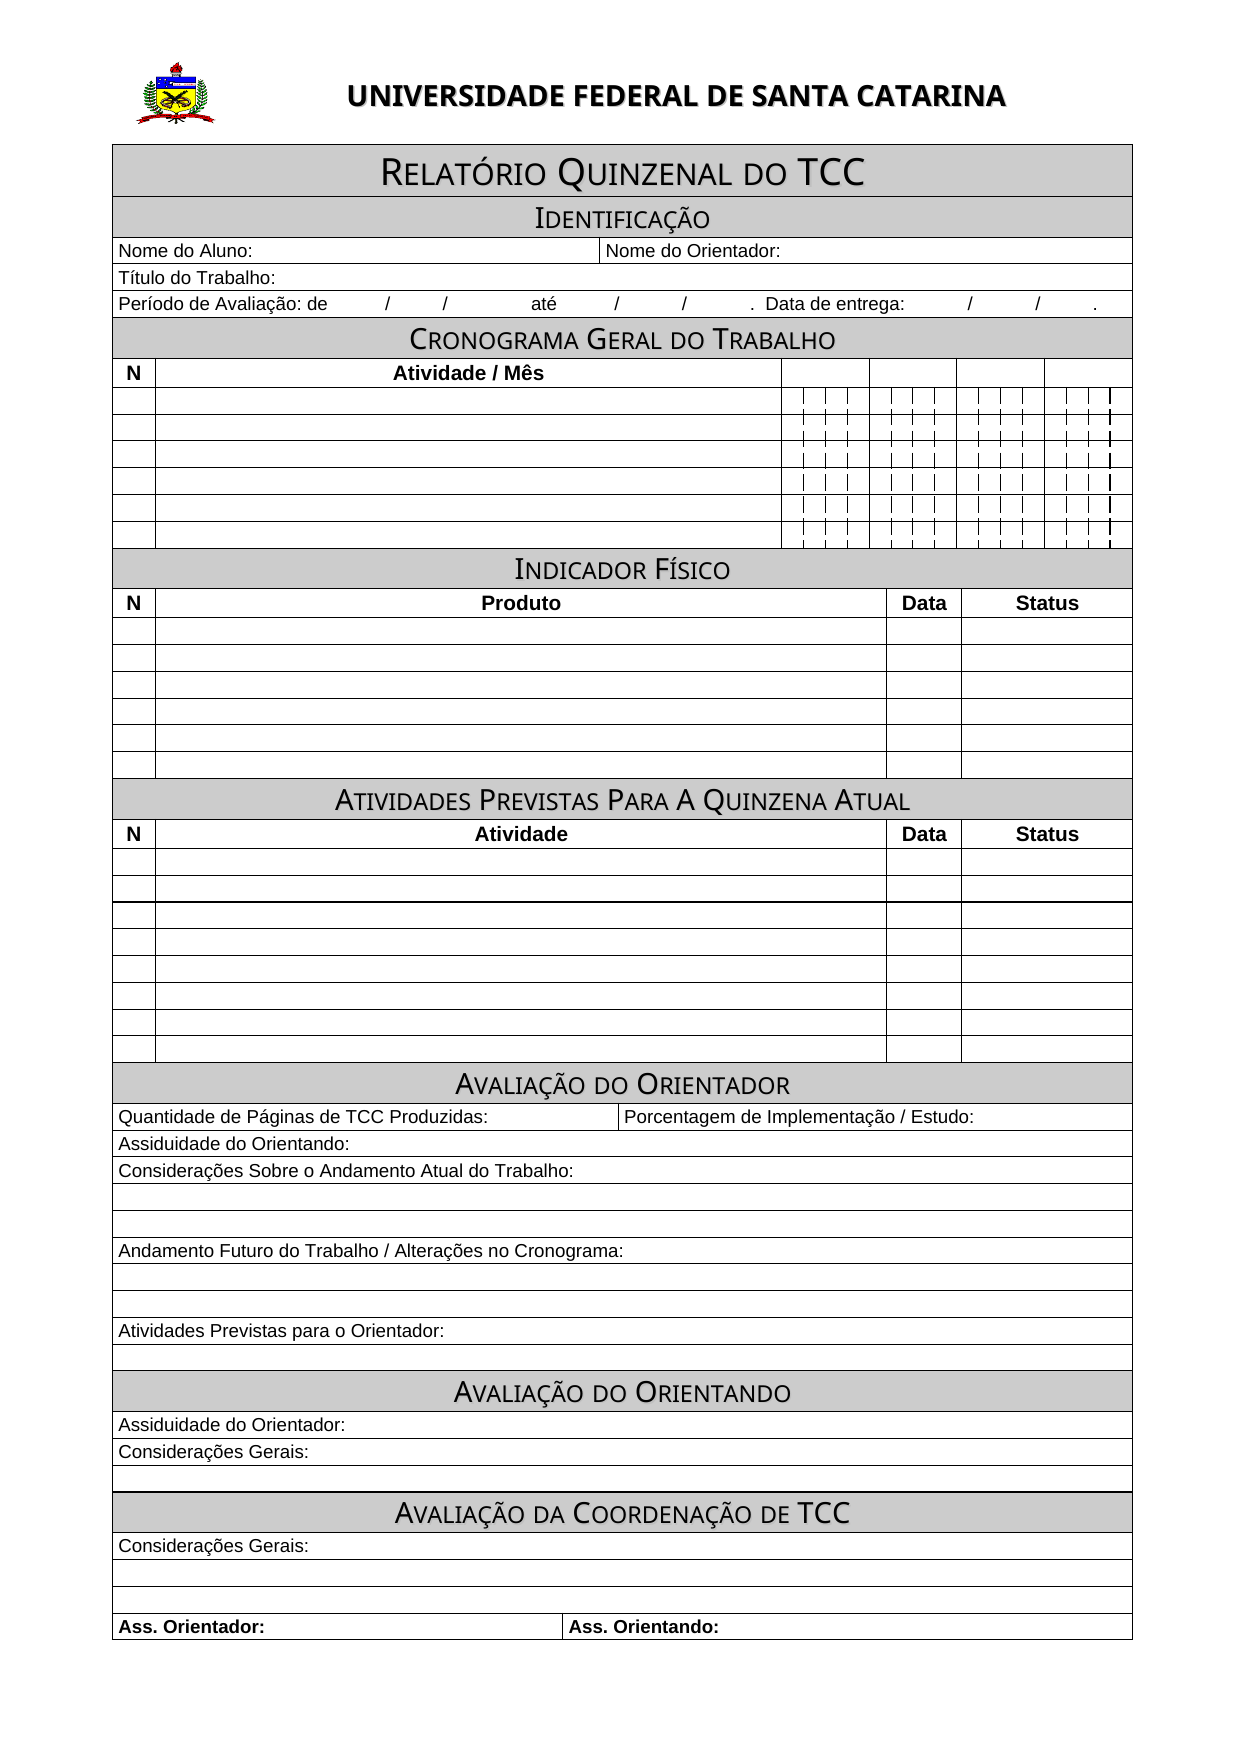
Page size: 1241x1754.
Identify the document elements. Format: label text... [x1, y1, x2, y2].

table_cell [113, 415, 155, 440]
table_cell [156, 415, 781, 440]
table_cell Atividades Previstas para o Orientador: [113, 1318, 1132, 1344]
table_cell [156, 725, 886, 751]
table_cell [913, 415, 934, 440]
table_cell [887, 1010, 961, 1035]
table_cell [887, 876, 961, 901]
table_cell Considerações Gerais: [113, 1439, 1132, 1465]
table_cell [113, 672, 155, 698]
table_cell N [113, 820, 155, 848]
table_cell [1110, 522, 1132, 547]
table_cell Avaliação do Orientador [113, 1063, 1132, 1103]
table_cell [1110, 388, 1132, 413]
table_cell [1023, 495, 1044, 521]
table_cell [156, 441, 781, 467]
table_cell Status [962, 589, 1132, 617]
table_cell [1000, 441, 1022, 467]
table_cell [113, 1345, 1132, 1370]
table_cell [978, 495, 1000, 521]
table_cell Assiduidade do Orientador: [113, 1412, 1132, 1438]
table_cell [962, 618, 1132, 644]
table_cell [887, 725, 961, 751]
table_cell [887, 672, 961, 698]
table_cell [113, 495, 155, 521]
table_cell [1000, 495, 1022, 521]
table_cell Status [962, 820, 1132, 848]
table_cell [962, 699, 1132, 724]
table_cell [113, 1211, 1132, 1237]
table_cell [825, 441, 847, 467]
table_cell [887, 699, 961, 724]
table_cell Assiduidade do Orientando: [113, 1131, 1132, 1156]
table_cell [156, 903, 886, 928]
table_cell [1023, 415, 1044, 440]
table_cell [957, 359, 1044, 387]
table_cell [1045, 388, 1066, 413]
table_cell [1066, 388, 1088, 413]
table_cell [113, 1184, 1132, 1210]
table_cell [1088, 495, 1110, 521]
table_cell [1088, 388, 1110, 413]
table_cell [156, 752, 886, 778]
table_cell [935, 495, 956, 521]
table_cell N [113, 359, 155, 387]
table_cell Considerações Gerais: [113, 1533, 1132, 1559]
table_cell [887, 1036, 961, 1062]
table_cell [113, 388, 155, 413]
table_cell [887, 983, 961, 1008]
table_cell Andamento Futuro do Trabalho / Alterações no Cronograma: [113, 1238, 1132, 1263]
table_cell [913, 495, 934, 521]
table_cell [1045, 415, 1066, 440]
table_cell Porcentagem de Implementação / Estudo: [619, 1104, 1132, 1129]
table_cell [870, 495, 891, 521]
table_cell [935, 415, 956, 440]
table_cell [825, 388, 847, 413]
table_cell [887, 929, 961, 955]
table_cell [113, 876, 155, 901]
table_cell [891, 468, 913, 494]
table_cell [156, 645, 886, 671]
picture [128, 58, 224, 129]
table_cell [156, 1036, 886, 1062]
table_cell [113, 441, 155, 467]
table_cell [962, 876, 1132, 901]
table_cell [113, 1560, 1132, 1586]
table_cell Nome do Aluno: [113, 238, 599, 263]
table_cell [978, 441, 1000, 467]
table_cell [1045, 495, 1066, 521]
table_cell [1066, 522, 1088, 547]
table_cell [978, 468, 1000, 494]
table_cell [962, 672, 1132, 698]
table_cell [847, 415, 869, 440]
table_cell [870, 441, 891, 467]
table_cell [113, 699, 155, 724]
table_cell [978, 388, 1000, 413]
table_cell [113, 1036, 155, 1062]
table_cell [156, 1010, 886, 1035]
table_cell [113, 522, 155, 547]
table_cell [113, 468, 155, 494]
table_cell [957, 522, 978, 547]
table_cell [887, 956, 961, 982]
table_cell [913, 522, 934, 547]
table_cell [113, 1010, 155, 1035]
table_cell [1088, 468, 1110, 494]
table_cell [113, 645, 155, 671]
table_cell Período de Avaliação: de / / até / / . Data de entrega: / / . [113, 291, 1132, 317]
table_cell [1088, 441, 1110, 467]
table_cell [962, 929, 1132, 955]
table_cell [1000, 388, 1022, 413]
table_cell [962, 1036, 1132, 1062]
table_cell [825, 468, 847, 494]
table_cell Cronograma Geral do Trabalho [113, 318, 1132, 358]
table_cell [1088, 522, 1110, 547]
table_cell [156, 983, 886, 1008]
table_cell Título do Trabalho: [113, 264, 1132, 290]
table_cell [156, 876, 886, 901]
table_cell Identificação [113, 197, 1132, 237]
table_cell [825, 522, 847, 547]
table_cell [156, 699, 886, 724]
table_cell [962, 903, 1132, 928]
table_cell [891, 415, 913, 440]
table_cell [1023, 441, 1044, 467]
table_cell [962, 983, 1132, 1008]
table_cell [113, 849, 155, 874]
table_cell [891, 495, 913, 521]
table_cell Avaliação da Coordenação de TCC [113, 1493, 1132, 1532]
table_cell [113, 929, 155, 955]
table_cell [891, 388, 913, 413]
table_cell [935, 522, 956, 547]
table_cell [113, 618, 155, 644]
table_cell [870, 468, 891, 494]
table_cell Atividade / Mês [156, 359, 781, 387]
table_cell [1088, 415, 1110, 440]
table_cell [887, 903, 961, 928]
table_cell [935, 388, 956, 413]
table_cell Ass. Orientando: [563, 1614, 1132, 1639]
table_cell N [113, 589, 155, 617]
table_cell [870, 415, 891, 440]
table_cell [804, 522, 825, 547]
table_cell [113, 1291, 1132, 1317]
table_cell [113, 956, 155, 982]
table_cell [870, 359, 956, 387]
table_cell [978, 522, 1000, 547]
table_cell Produto [156, 589, 886, 617]
table_cell [1000, 415, 1022, 440]
table_cell [156, 672, 886, 698]
table_cell [804, 441, 825, 467]
table_cell Atividade [156, 820, 886, 848]
table_cell [913, 388, 934, 413]
table_cell [113, 903, 155, 928]
table_cell [891, 522, 913, 547]
table_cell [804, 468, 825, 494]
table_cell [825, 495, 847, 521]
table_cell [1110, 441, 1132, 467]
table_cell [782, 441, 804, 467]
table_cell [887, 752, 961, 778]
table_cell [847, 495, 869, 521]
table_cell [113, 1264, 1132, 1290]
table_cell Atividades Previstas Para A Quinzena Atual [113, 779, 1132, 819]
table_cell [1066, 415, 1088, 440]
table_cell [156, 495, 781, 521]
table_cell [113, 752, 155, 778]
table_cell [1110, 415, 1132, 440]
table_cell [957, 495, 978, 521]
table_cell [156, 388, 781, 413]
table_cell [847, 388, 869, 413]
table_cell [156, 468, 781, 494]
table_cell [962, 1010, 1132, 1035]
table_cell [1066, 468, 1088, 494]
table_cell [156, 618, 886, 644]
table_cell [156, 522, 781, 547]
table_cell [1000, 468, 1022, 494]
table_cell [962, 956, 1132, 982]
table_cell [870, 388, 891, 413]
table_cell [978, 415, 1000, 440]
table_cell Data [887, 589, 961, 617]
table_cell [935, 441, 956, 467]
table_cell [804, 415, 825, 440]
table_cell [913, 468, 934, 494]
table_cell [782, 359, 869, 387]
table_cell [156, 929, 886, 955]
table_cell [782, 468, 804, 494]
table_cell [804, 495, 825, 521]
table_cell [782, 388, 804, 413]
table_cell Nome do Orientador: [600, 238, 1132, 263]
table_cell [113, 725, 155, 751]
table_cell [935, 468, 956, 494]
table_cell [957, 441, 978, 467]
table_cell [782, 415, 804, 440]
table_cell [1045, 359, 1132, 387]
table_cell [1045, 441, 1066, 467]
table_cell [156, 956, 886, 982]
table_cell [870, 522, 891, 547]
table_cell [887, 645, 961, 671]
table_cell Avaliação do Orientando [113, 1371, 1132, 1411]
table_cell Indicador Físico [113, 549, 1132, 588]
table_cell [847, 468, 869, 494]
table_cell Quantidade de Páginas de TCC Produzidas: [113, 1104, 618, 1129]
table_cell [1066, 441, 1088, 467]
table_cell [957, 468, 978, 494]
table_cell [962, 725, 1132, 751]
table_cell Ass. Orientador: [113, 1614, 562, 1639]
table_cell [957, 388, 978, 413]
table_cell [962, 849, 1132, 874]
table_cell [887, 618, 961, 644]
table_cell [825, 415, 847, 440]
table_cell [113, 1587, 1132, 1612]
table_cell [957, 415, 978, 440]
table_cell [1045, 468, 1066, 494]
table_cell [962, 752, 1132, 778]
table_cell [804, 388, 825, 413]
table_cell [782, 522, 804, 547]
table_cell [1066, 495, 1088, 521]
table_cell [1110, 468, 1132, 494]
table_cell Data [887, 820, 961, 848]
table_cell [1023, 522, 1044, 547]
table_cell [1110, 495, 1132, 521]
table_cell [1000, 522, 1022, 547]
table_cell [847, 522, 869, 547]
table_cell [1045, 522, 1066, 547]
table_cell [887, 849, 961, 874]
table_cell [782, 495, 804, 521]
table_cell [847, 441, 869, 467]
table_cell [1023, 468, 1044, 494]
table_cell [913, 441, 934, 467]
table_cell [891, 441, 913, 467]
table_cell [113, 983, 155, 1008]
table_cell [113, 1466, 1132, 1491]
table_cell [1023, 388, 1044, 413]
table_header Relatório Quinzenal do TCC [113, 145, 1132, 196]
table_cell [156, 849, 886, 874]
table_cell Considerações Sobre o Andamento Atual do Trabalho: [113, 1157, 1132, 1183]
table_cell [962, 645, 1132, 671]
